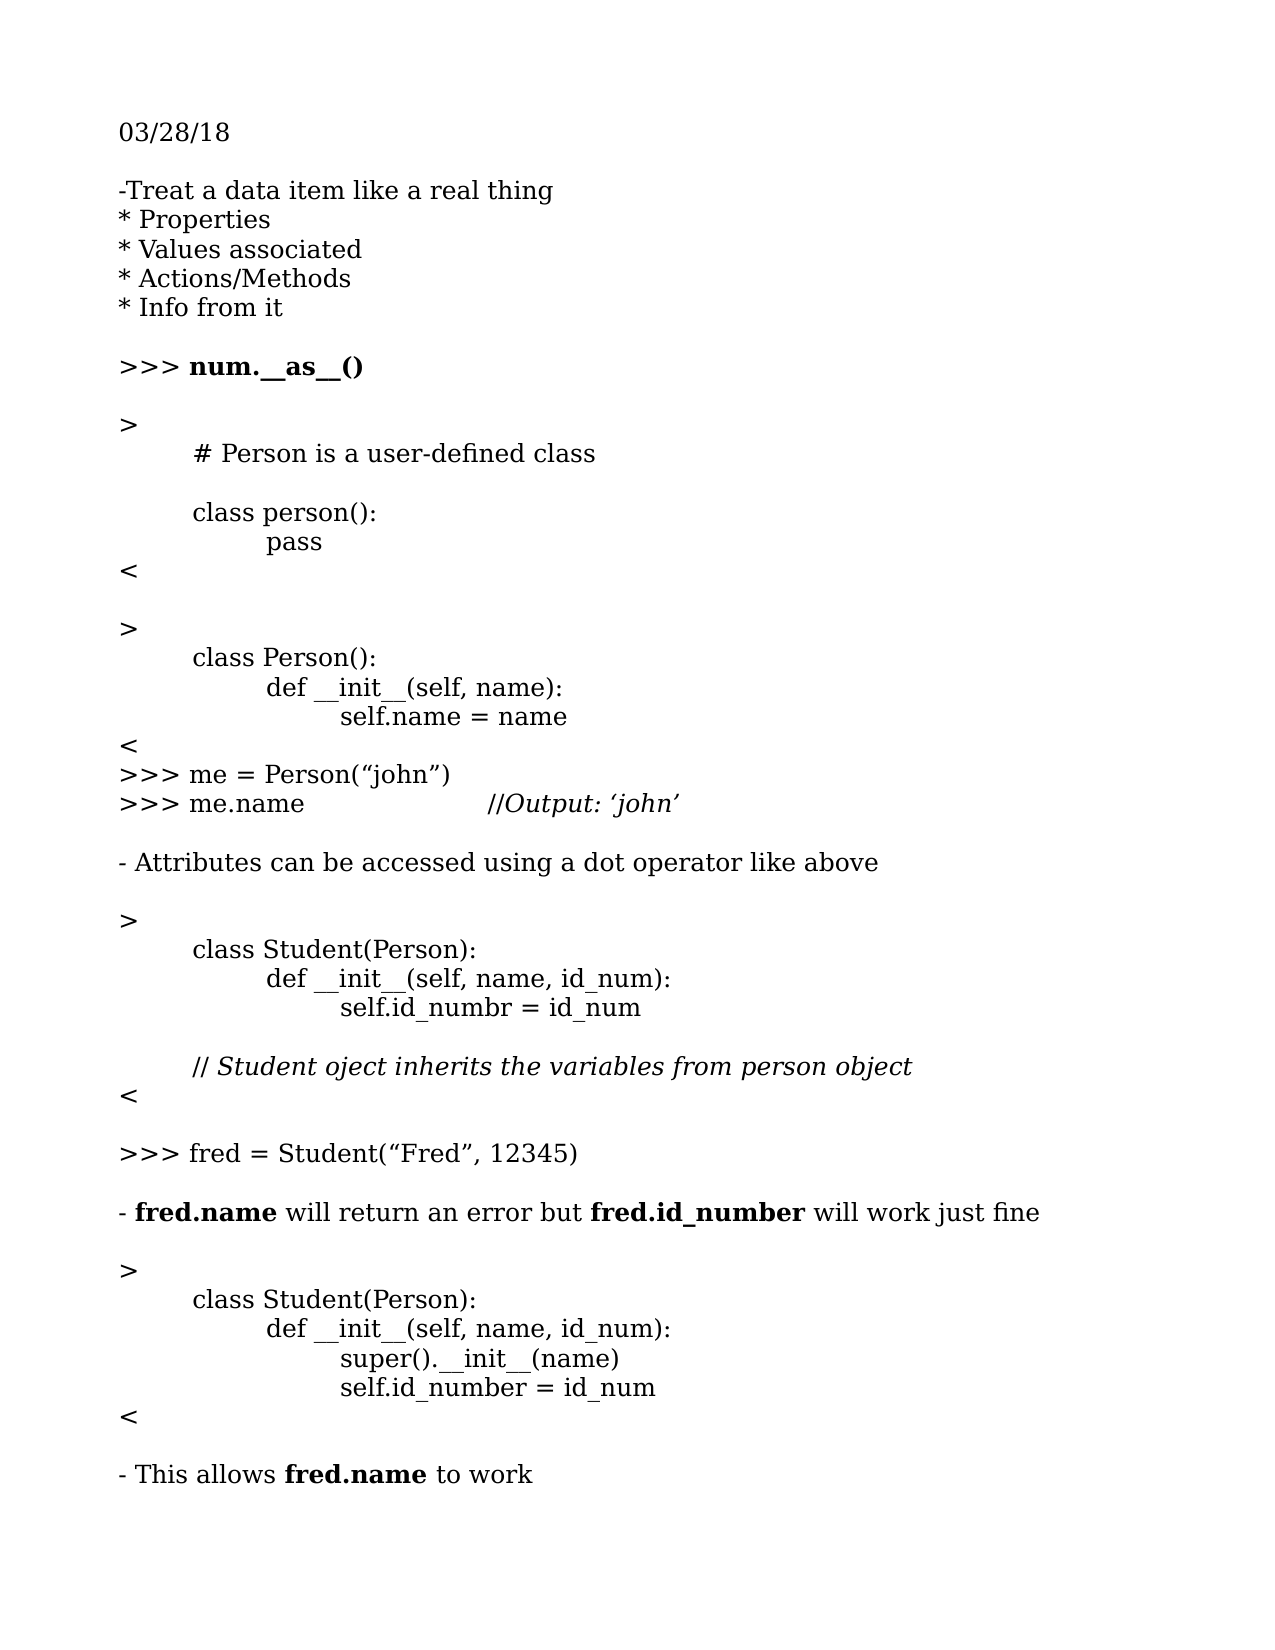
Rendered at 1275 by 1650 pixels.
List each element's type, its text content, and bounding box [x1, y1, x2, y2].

text def __init__(self, name): [118, 673, 1157, 702]
text > [118, 614, 1157, 643]
text > class Student(Person): [118, 1256, 1157, 1314]
text class person(): [118, 498, 1157, 527]
text # Person is a user-defined class [118, 439, 1157, 468]
text self.id_number = id_num [118, 1373, 1157, 1402]
text * Values associated [118, 235, 1157, 264]
text - fred.name will return an error but fred.id_number will work just fine [118, 1198, 1157, 1227]
text < [118, 731, 1157, 760]
text class Person(): [118, 643, 1157, 673]
text class Student(Person): [118, 935, 1157, 964]
text - This allows fred.name to work [118, 1460, 1157, 1490]
text * Info from it [118, 293, 1157, 322]
text >>> fred = Student(“Fred”, 12345) [118, 1139, 1157, 1168]
text >>> me = Person(“john”) [118, 760, 1157, 789]
text > [118, 410, 1157, 439]
text pass [118, 527, 1157, 556]
text * Properties [118, 206, 1157, 235]
text self.id_numbr = id_num [118, 993, 1157, 1023]
text def __init__(self, name, id_num): [118, 964, 1157, 993]
text -Treat a data item like a real thing [118, 176, 1157, 206]
text * Actions/Methods [118, 264, 1157, 293]
text def __init__(self, name, id_num): [118, 1314, 1157, 1344]
text < [118, 1081, 1157, 1110]
text < [118, 1402, 1157, 1431]
text >>> me.name //Output: ‘john’ [118, 789, 1157, 818]
text super().__init__(name) [118, 1344, 1157, 1373]
text >>> num.__as__() [118, 351, 1157, 381]
text // Student oject inherits the variables from person object [118, 1052, 1157, 1081]
text - Attributes can be accessed using a dot operator like above [118, 848, 1157, 877]
text self.name = name [118, 702, 1157, 731]
text > [118, 906, 1157, 935]
text < [118, 556, 1157, 585]
text 03/28/18 [118, 118, 1157, 147]
